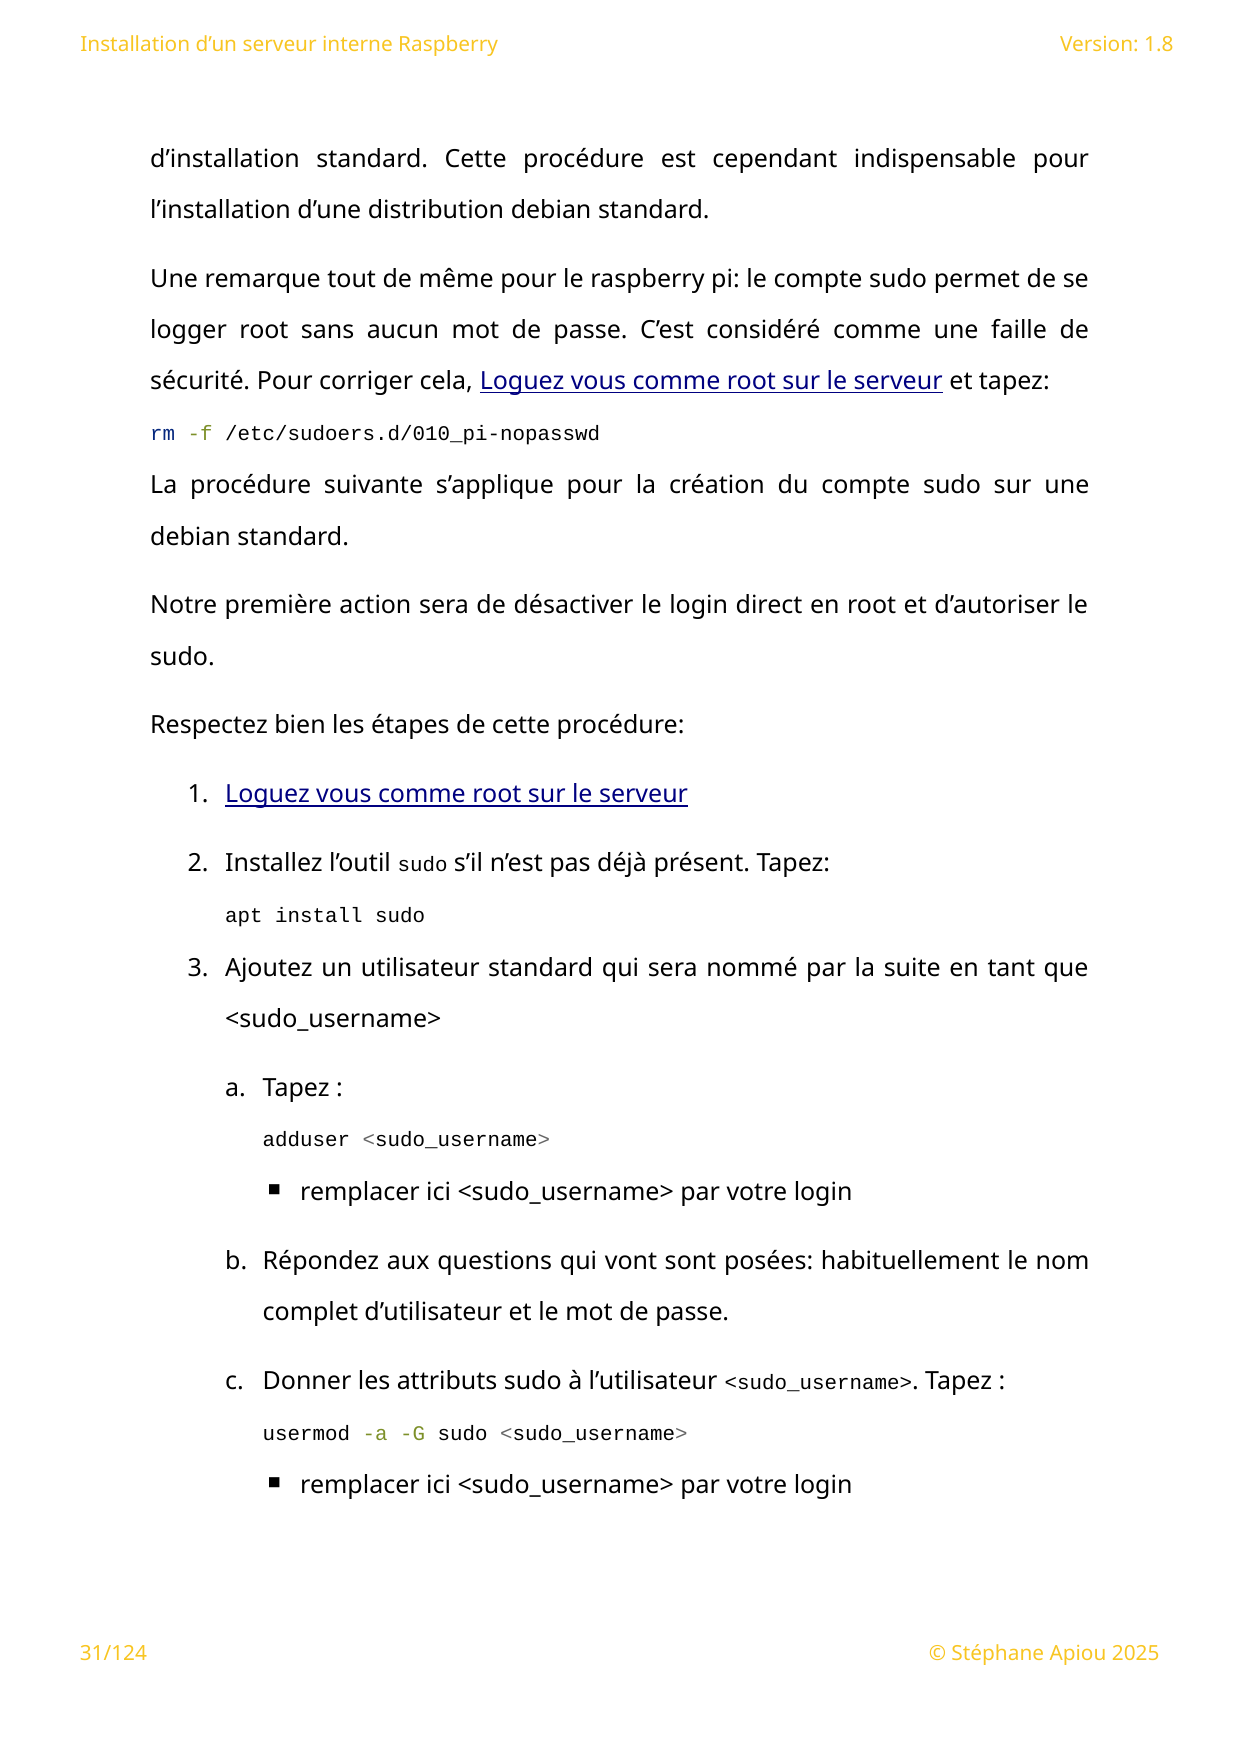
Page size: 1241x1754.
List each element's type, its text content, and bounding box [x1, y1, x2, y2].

list remplacer ici <sudo_username> par votre login [262, 1174, 1090, 1208]
list Répondez aux questions qui vont sont posées: habituellement le nom complet d’utilisateur et le mot de passe. [225, 1243, 1090, 1328]
text d’installation standard. Cette procédure est cependant indispensable pour l’installation d’une distribution debian standard. [150, 141, 1090, 226]
list adduser <sudo_username> [225, 1129, 1090, 1153]
text rm -f /etc/sudoers.d/010_pi-nopasswd [150, 423, 1090, 446]
text Notre première action sera de désactiver le login direct en root et d’autoriser le sudo. [150, 587, 1090, 672]
list Donner les attributs sudo à l’utilisateur <sudo_username>. Tapez : [225, 1363, 1090, 1397]
list Loguez vous comme root sur le serveur [187, 776, 1090, 810]
list Tapez : [225, 1069, 1090, 1103]
list Ajoutez un utilisateur standard qui sera nommé par la suite en tant que <sudo_username> [187, 949, 1090, 1034]
list usermod -a -G sudo <sudo_username> [225, 1423, 1090, 1446]
list apt install sudo [187, 905, 1090, 929]
text Respectez bien les étapes de cette procédure: [150, 707, 1090, 741]
list remplacer ici <sudo_username> par votre login [262, 1467, 1090, 1501]
list Installez l’outil sudo s’il n’est pas déjà présent. Tapez: [187, 845, 1090, 879]
text La procédure suivante s’applique pour la création du compte sudo sur une debian standard. [150, 467, 1090, 552]
text Une remarque tout de même pour le raspberry pi: le compte sudo permet de se logger root sans aucun mot de passe. C’est considéré comme une faille de sécurité. Pour corriger cela, Loguez vous comme root sur le serveur et tapez: [150, 261, 1090, 397]
